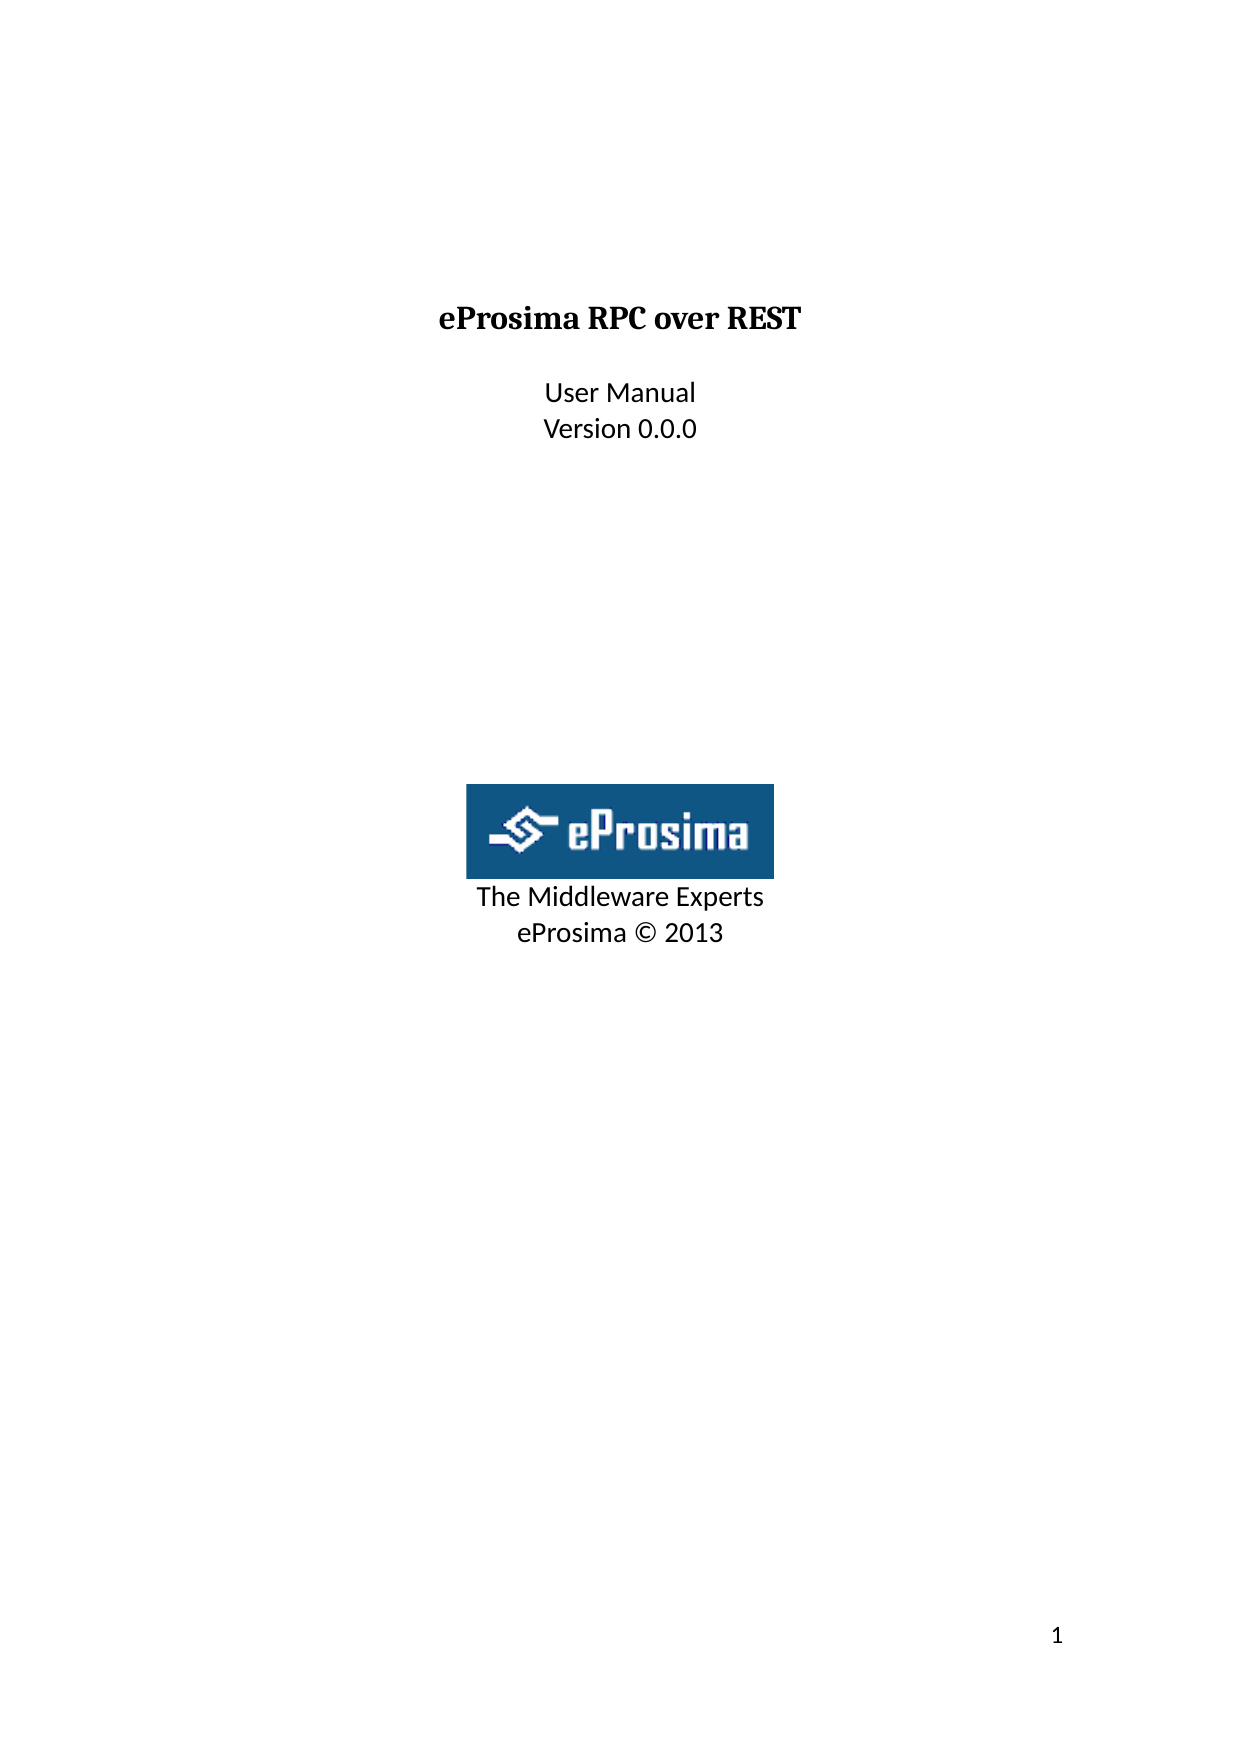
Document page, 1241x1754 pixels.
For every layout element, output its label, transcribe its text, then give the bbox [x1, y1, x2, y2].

title eProsima RPC over REST [177, 299, 1063, 338]
picture [466, 784, 774, 879]
text eProsima © 2013 [177, 914, 1063, 949]
text User Manual [177, 344, 1063, 410]
text Version 0.0.0 [177, 410, 1063, 446]
text The Middleware Experts [177, 878, 1063, 914]
